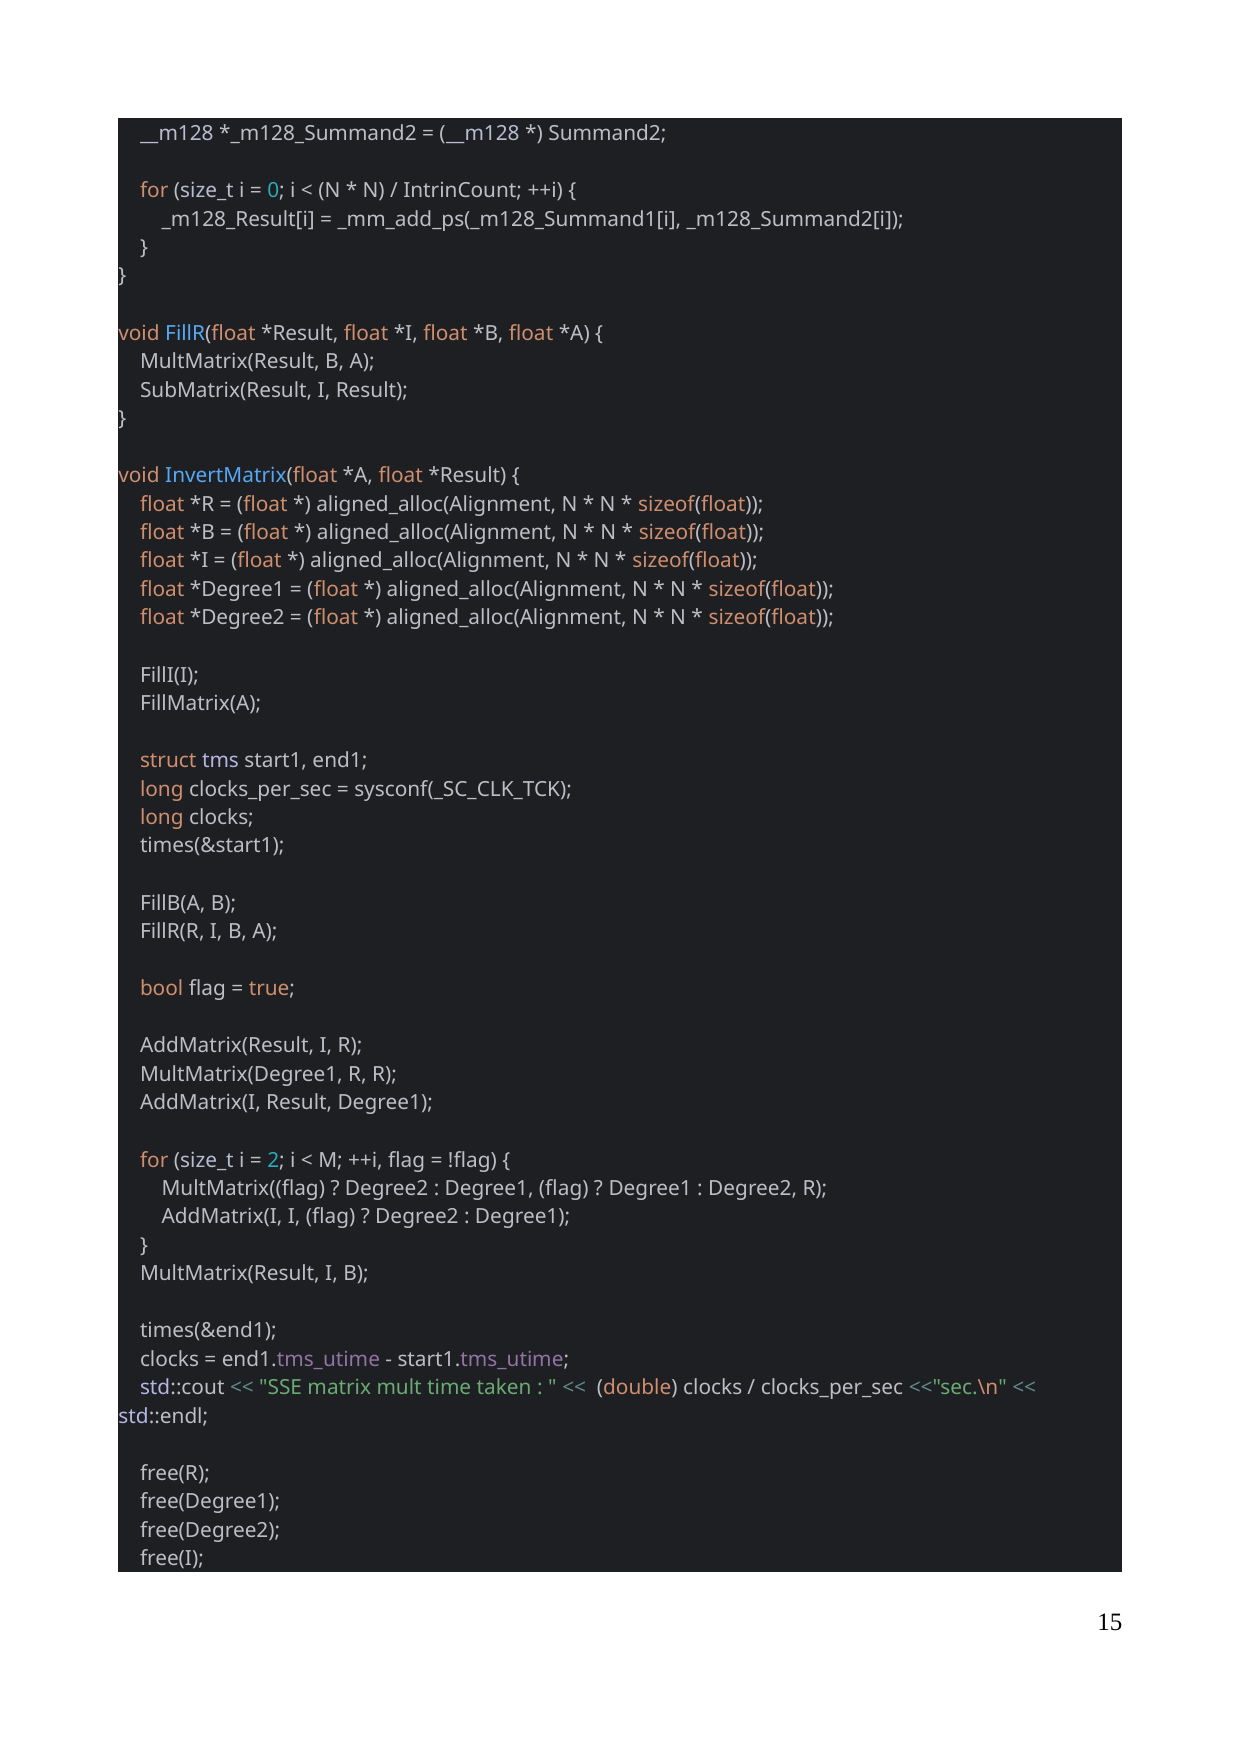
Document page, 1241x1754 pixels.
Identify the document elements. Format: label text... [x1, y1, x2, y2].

text __m128 *_m128_Summand2 = (__m128 *) Summand2; for (size_t i = 0; i < (N * N) / IntrinCount; ++i) { _m128_Result[i] = _mm_add_ps(_m128_Summand1[i], _m128_Summand2[i]); } } void FillR(float *Result, float *I, float *B, float *A) { MultMatrix(Result, B, A); SubMatrix(Result, I, Result); } void InvertMatrix(float *A, float *Result) { float *R = (float *) aligned_alloc(Alignment, N * N * sizeof(float)); float *B = (float *) aligned_alloc(Alignment, N * N * sizeof(float)); float *I = (float *) aligned_alloc(Alignment, N * N * sizeof(float)); float *Degree1 = (float *) aligned_alloc(Alignment, N * N * sizeof(float)); float *Degree2 = (float *) aligned_alloc(Alignment, N * N * sizeof(float)); FillI(I); FillMatrix(A); struct tms start1, end1; long clocks_per_sec = sysconf(_SC_CLK_TCK); long clocks; times(&start1); FillB(A, B); FillR(R, I, B, A); bool flag = true; AddMatrix(Result, I, R); MultMatrix(Degree1, R, R); AddMatrix(I, Result, Degree1); for (size_t i = 2; i < M; ++i, flag = !flag) { MultMatrix((flag) ? Degree2 : Degree1, (flag) ? Degree1 : Degree2, R); AddMatrix(I, I, (flag) ? Degree2 : Degree1); } MultMatrix(Result, I, B); times(&end1); clocks = end1.tms_utime - start1.tms_utime; std::cout << "SSE matrix mult time taken : " << (double) clocks / clocks_per_sec <<"sec.\n" << std::endl; free(R); free(Degree1); free(Degree2); free(I); [118, 118, 1122, 1572]
